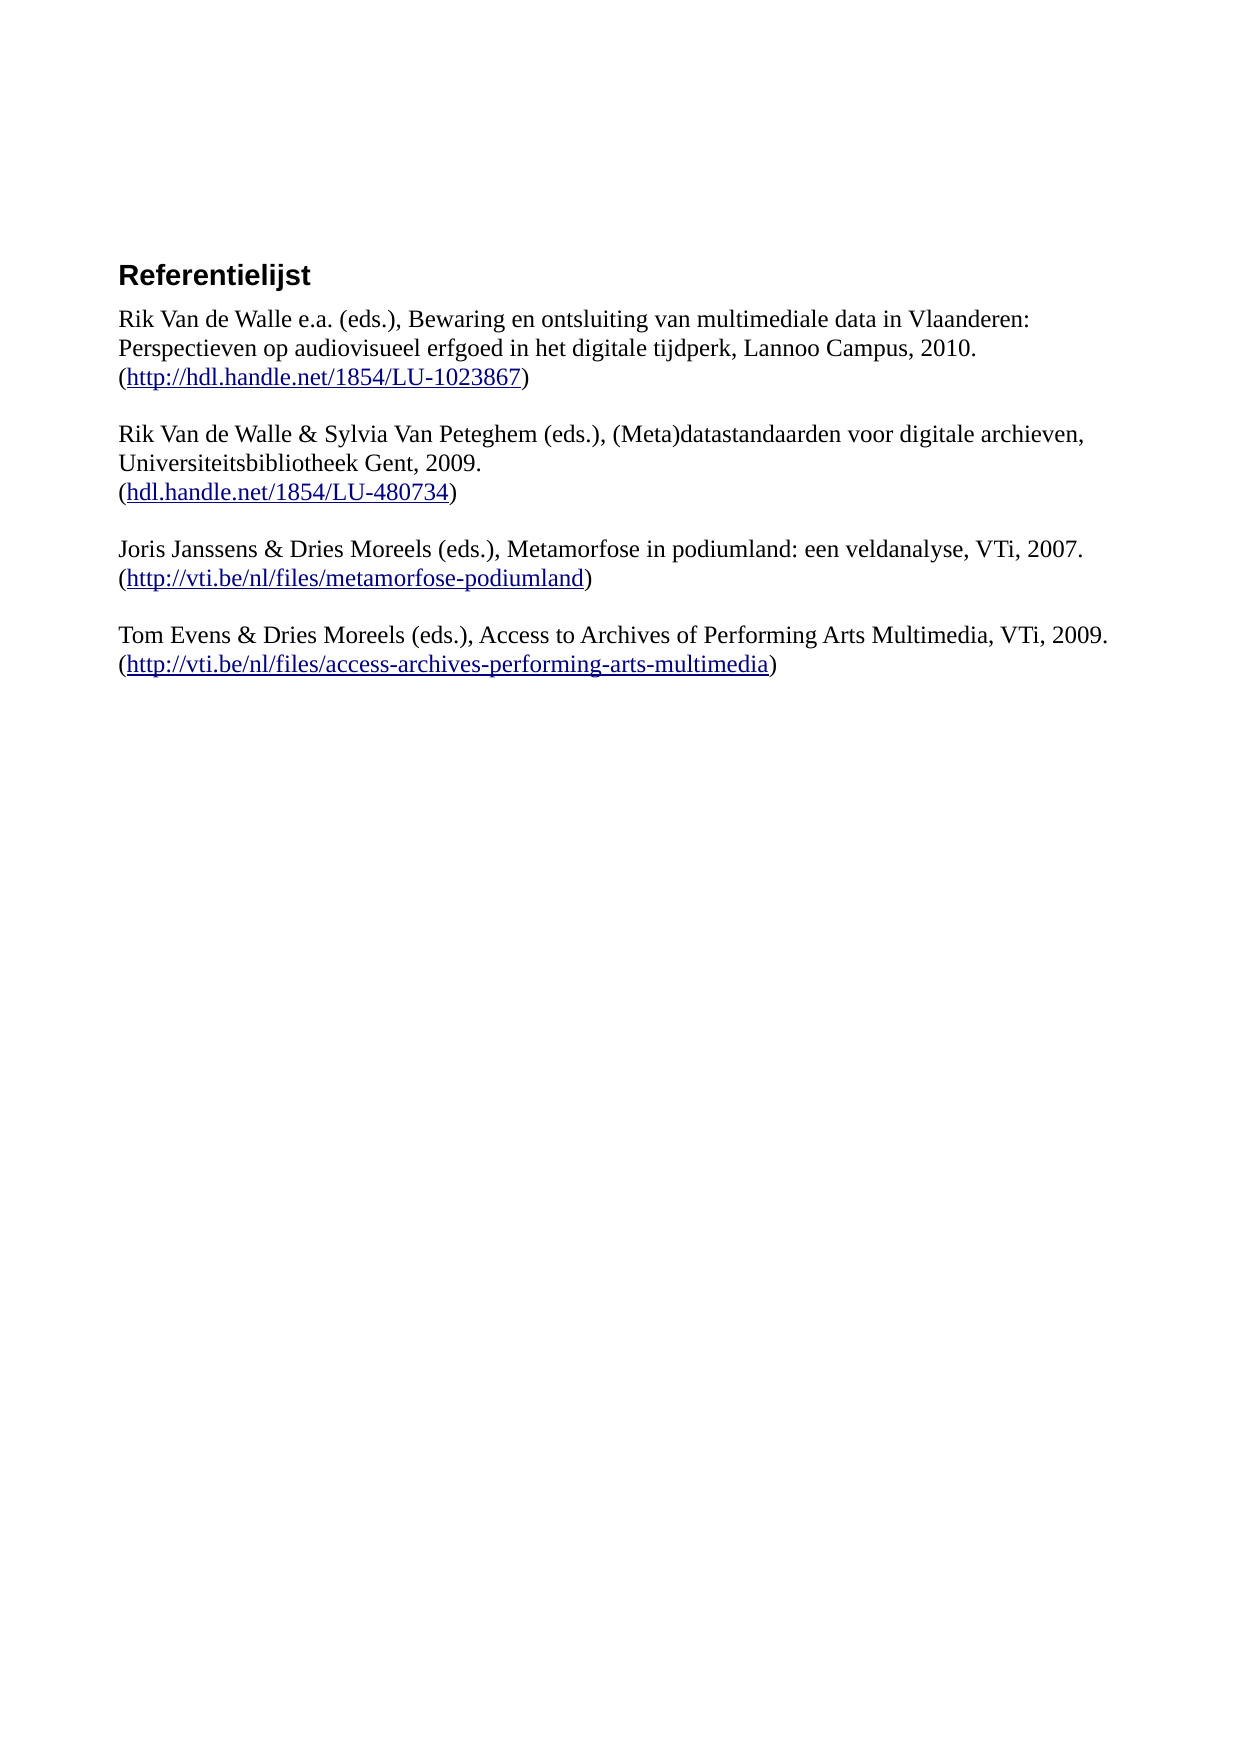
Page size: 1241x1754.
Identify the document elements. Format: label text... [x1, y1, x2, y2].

subtitle Referentielijst [118, 258, 1122, 292]
text Joris Janssens & Dries Moreels (eds.), Metamorfose in podiumland: een veldanalyse, VTi, 2007. [118, 534, 1122, 563]
text Tom Evens & Dries Moreels (eds.), Access to Archives of Performing Arts Multimedia, VTi, 2009. [118, 620, 1122, 649]
text (http://hdl.handle.net/1854/LU-1023867) [118, 362, 1122, 390]
text (http://vti.be/nl/files/metamorfose-podiumland) [118, 563, 1122, 592]
text (http://vti.be/nl/files/access-archives-performing-arts-multimedia) [118, 649, 1122, 678]
text (hdl.handle.net/1854/LU-480734) [118, 477, 1122, 505]
text Rik Van de Walle e.a. (eds.), Bewaring en ontsluiting van multimediale data in Vlaanderen: Perspectieven op audiovisueel erfgoed in het digitale tijdperk, Lannoo Campus, 2010. [118, 304, 1122, 362]
text Rik Van de Walle & Sylvia Van Peteghem (eds.), (Meta)datastandaarden voor digitale archieven, Universiteitsbibliotheek Gent, 2009. [118, 419, 1122, 477]
